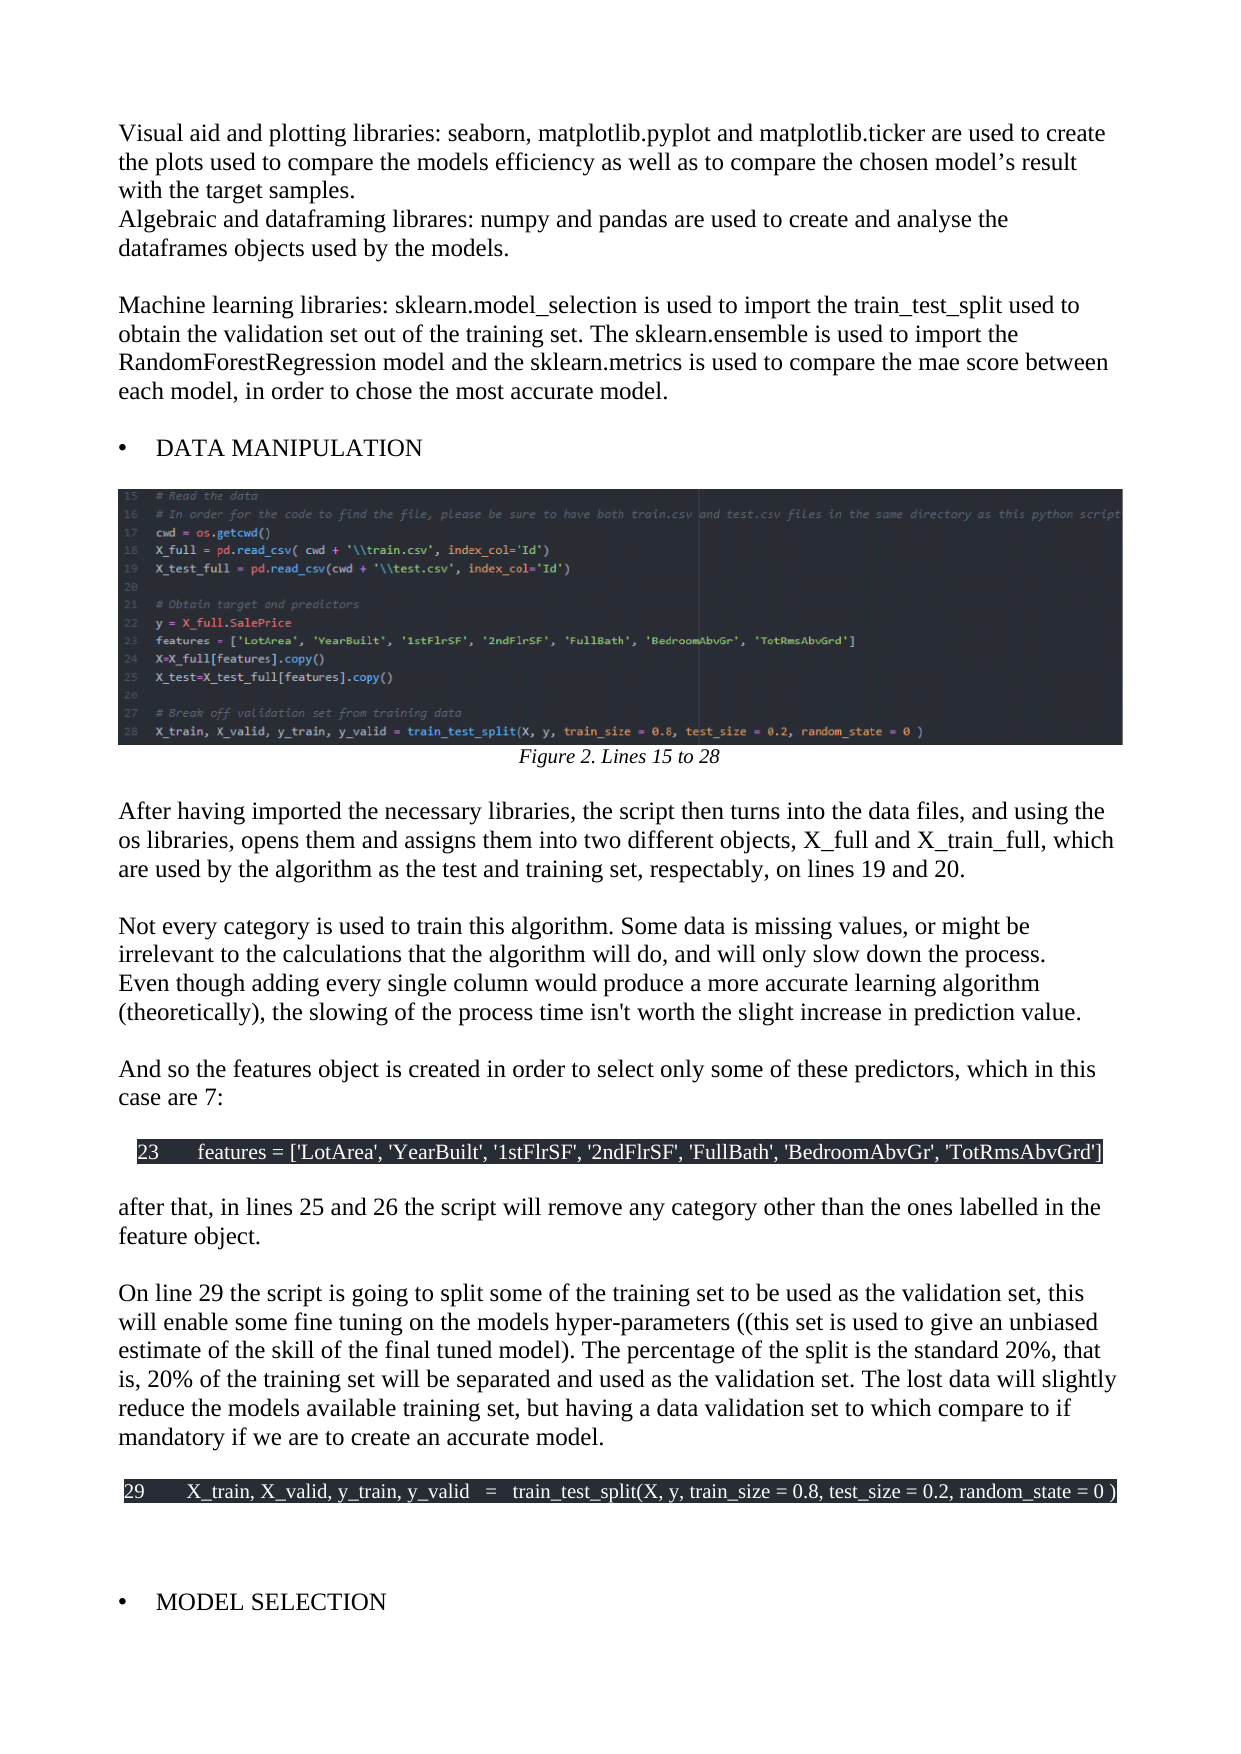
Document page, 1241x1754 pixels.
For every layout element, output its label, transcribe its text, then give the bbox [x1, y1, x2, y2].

text Machine learning libraries: sklearn.model_selection is used to import the train_test_split used to obtain the validation set out of the training set. The sklearn.ensemble is used to import the RandomForestRegression model and the sklearn.metrics is used to compare the mae score between each model, in order to chose the most accurate model. [118, 290, 1122, 405]
text And so the features object is created in order to select only some of these predictors, which in this case are 7: [118, 1054, 1122, 1111]
text after that, in lines 25 and 26 the script will remove any category other than the ones labelled in the feature object. [118, 1192, 1122, 1250]
text Algebraic and dataframing librares: numpy and pandas are used to create and analyse the dataframes objects used by the models. [118, 204, 1122, 262]
list DATA MANIPULATION [81, 433, 1122, 462]
text Not every category is used to train this algorithm. Some data is missing values, or might be irrelevant to the calculations that the algorithm will do, and will only slow down the process. [118, 911, 1122, 968]
text 23 features = ['LotArea', 'YearBuilt', '1stFlrSF', '2ndFlrSF', 'FullBath', 'BedroomAbvGr', 'TotRmsAbvGrd'] [118, 1139, 1122, 1164]
text After having imported the necessary libraries, the script then turns into the data files, and using the os libraries, opens them and assigns them into two different objects, X_full and X_train_full, which are used by the algorithm as the test and training set, respectably, on lines 19 and 20. [118, 796, 1122, 883]
list MODEL SELECTION [81, 1587, 1122, 1615]
text Visual aid and plotting libraries: seaborn, matplotlib.pyplot and matplotlib.ticker are used to create the plots used to compare the models efficiency as well as to compare the chosen model’s result with the target samples. [118, 118, 1122, 204]
text Figure 2. Lines 15 to 28 [118, 745, 1122, 768]
text Even though adding every single column would produce a more accurate learning algorithm (theoretically), the slowing of the process time isn't worth the slight increase in prediction value. [118, 968, 1122, 1026]
text On line 29 the script is going to split some of the training set to be used as the validation set, this will enable some fine tuning on the models hyper-parameters ((this set is used to give an unbiased estimate of the skill of the final tuned model). The percentage of the split is the standard 20%, that is, 20% of the training set will be separated and used as the validation set. The lost data will slightly reduce the models available training set, but having a data validation set to which compare to if mandatory if we are to create an accurate model. [118, 1278, 1122, 1451]
text 29 X_train, X_valid, y_train, y_valid = train_test_split(X, y, train_size = 0.8, test_size = 0.2, random_state = 0 ) [118, 1478, 1122, 1503]
